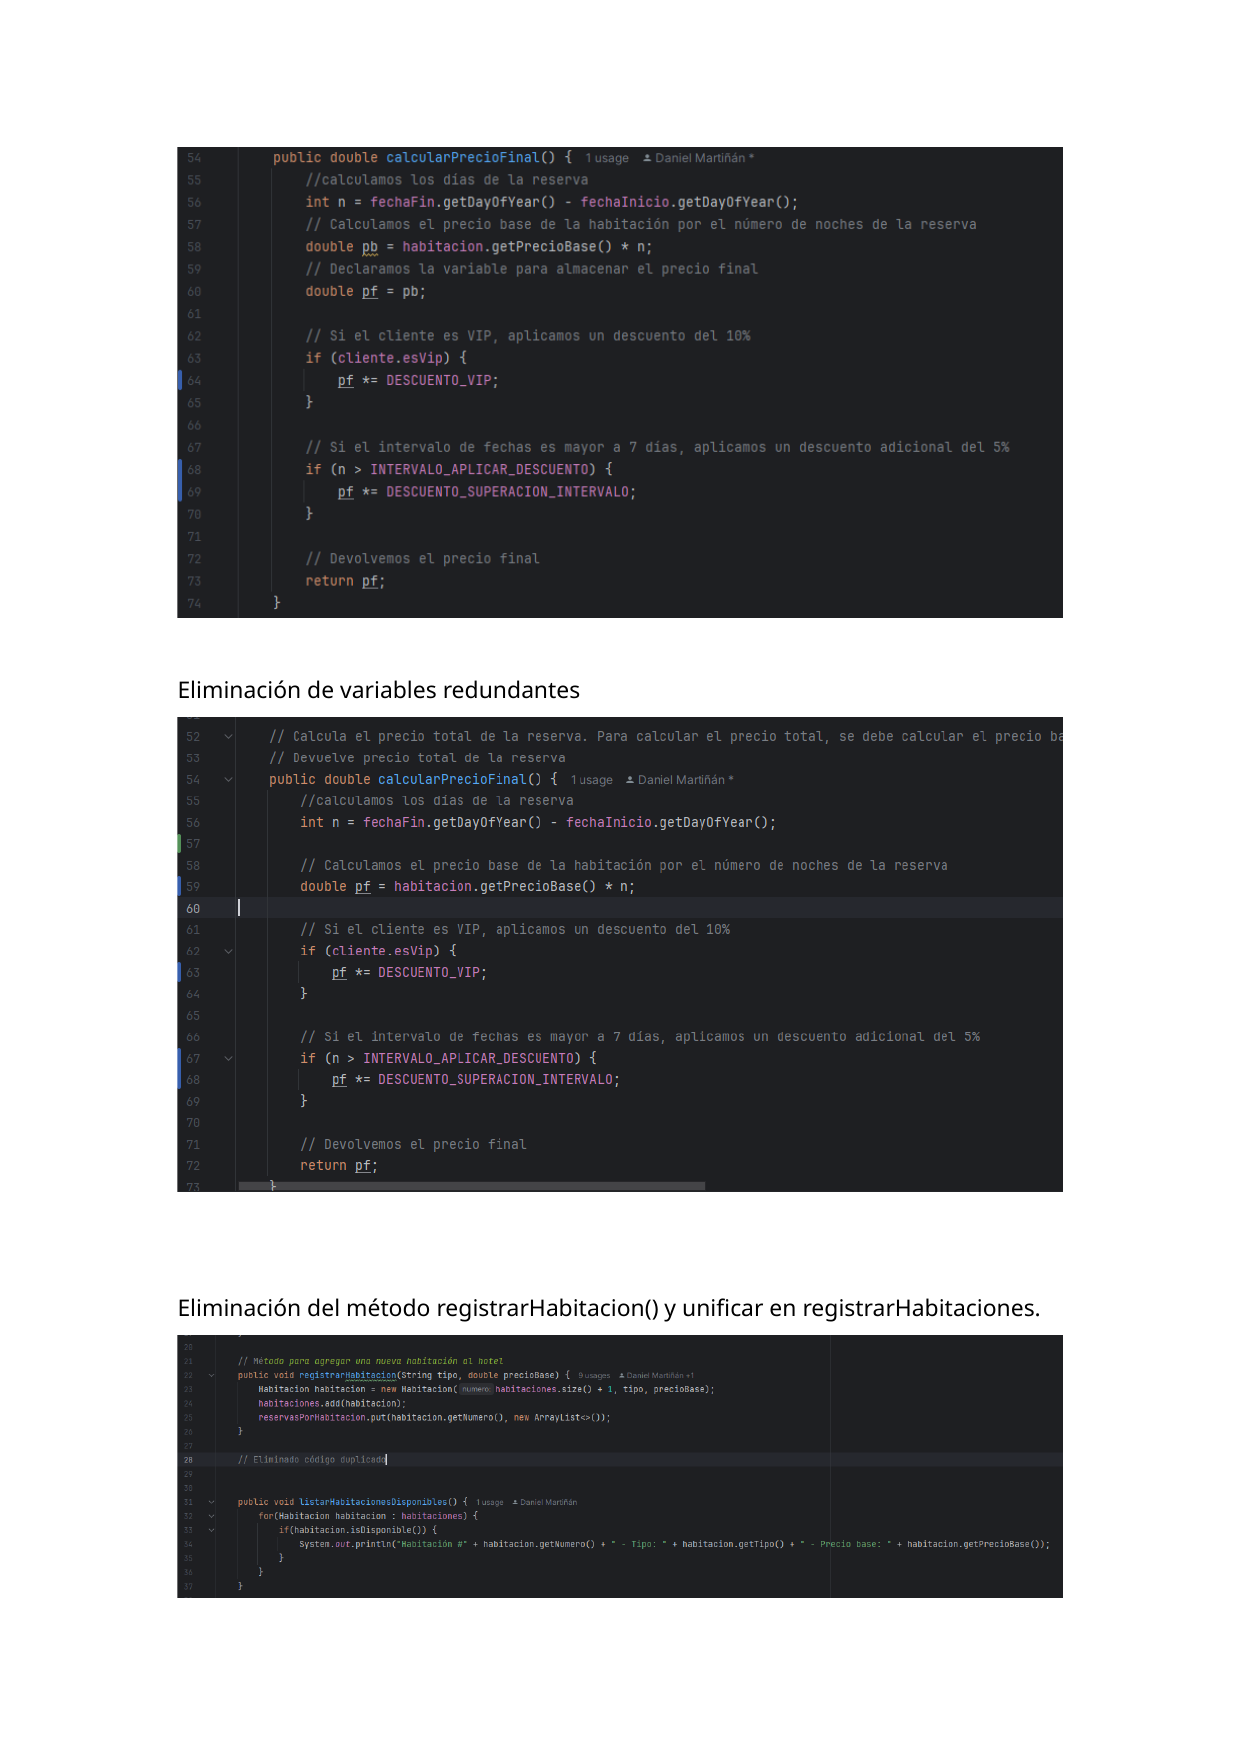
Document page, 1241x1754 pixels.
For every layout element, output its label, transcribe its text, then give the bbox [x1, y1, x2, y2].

picture [177, 1335, 1063, 1598]
picture [177, 717, 1063, 1192]
picture [177, 147, 1063, 618]
text Eliminación de variables redundantes [177, 673, 1063, 705]
text Eliminación del método registrarHabitacion() y unificar en registrarHabitaciones. [177, 1292, 1063, 1323]
